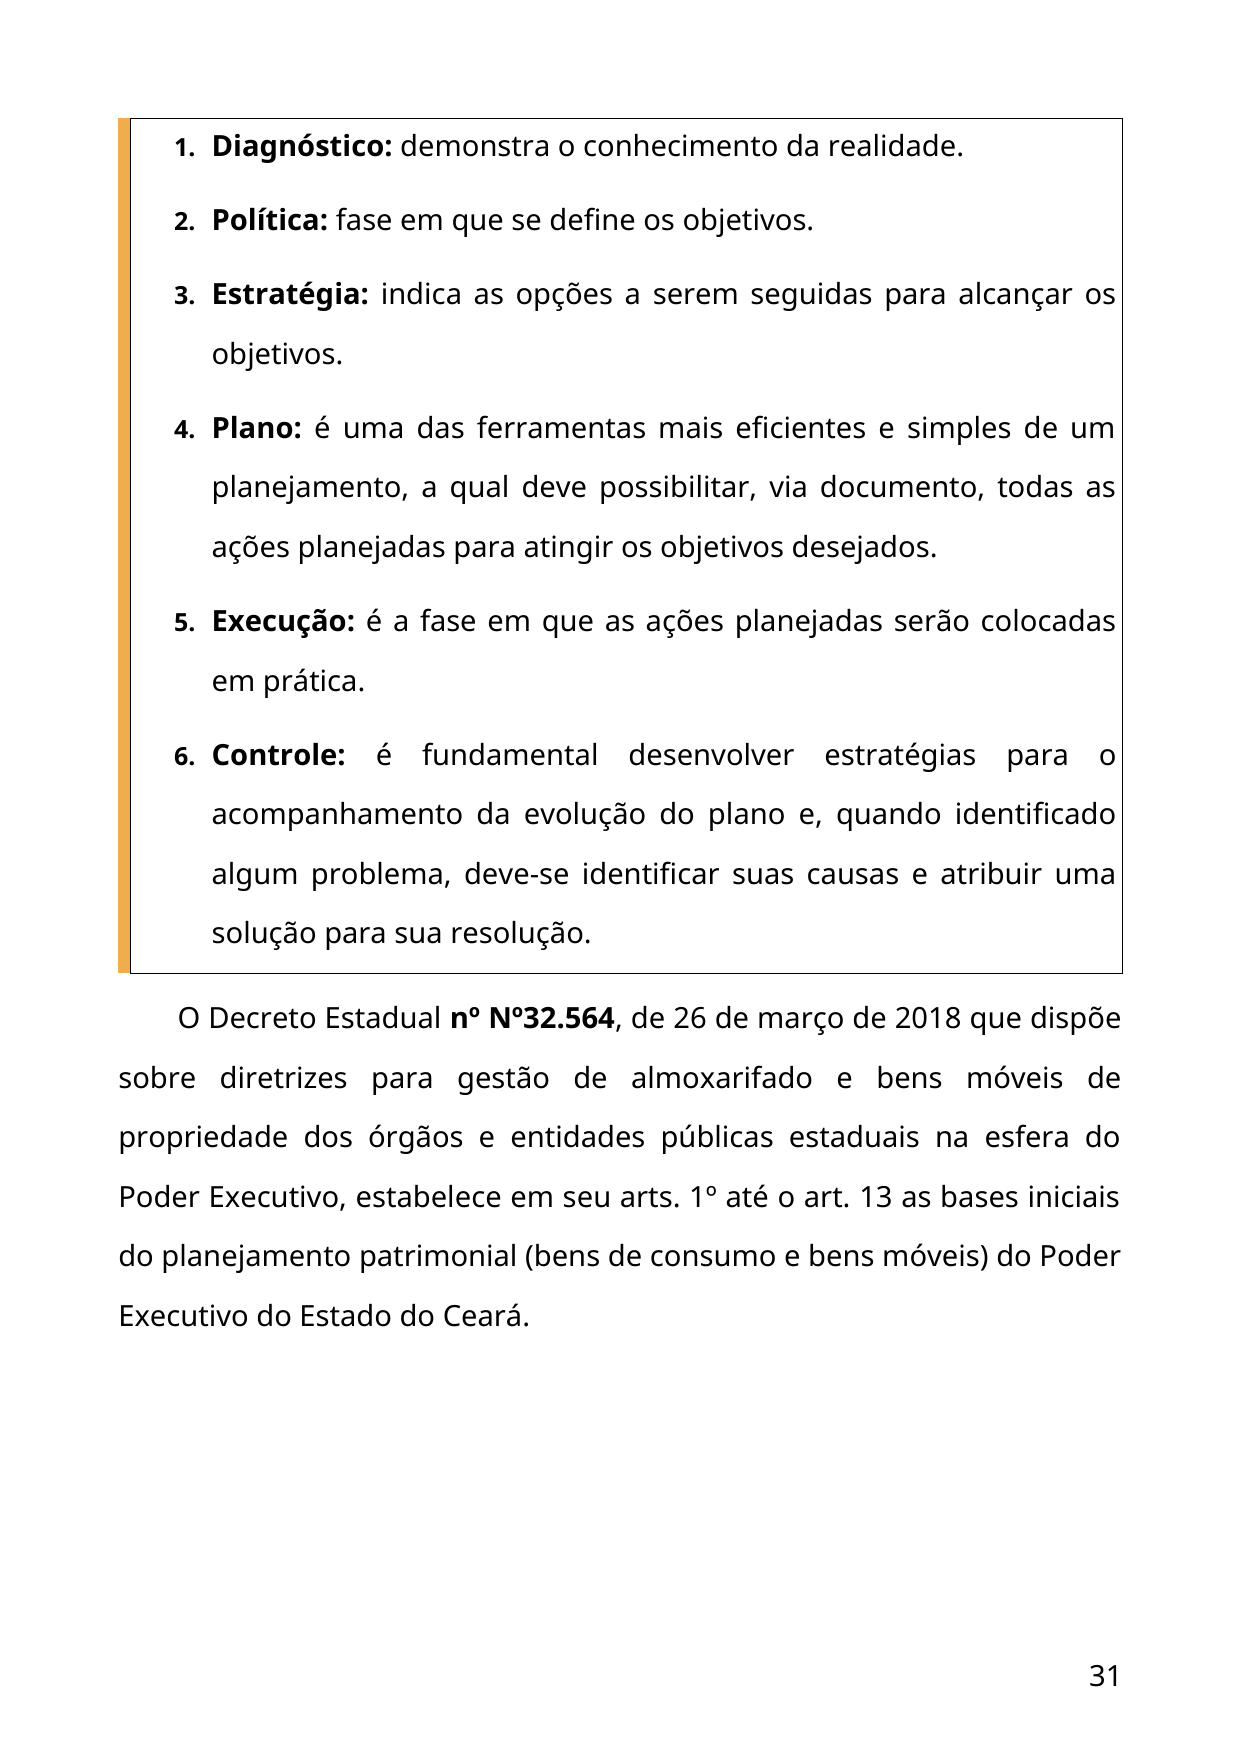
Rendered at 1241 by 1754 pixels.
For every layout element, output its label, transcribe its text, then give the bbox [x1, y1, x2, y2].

table_header O planejamento pode ser entendido como um processo interativo, dividido em fases diferenciadas: Diagnóstico: demonstra o conhecimento da realidade. Política: fase em que se define os objetivos. Estratégia: indica as opções a serem seguidas para alcançar os objetivos. Plano: é uma das ferramentas mais eficientes e simples de um planejamento, a qual deve possibilitar, via documento, todas as ações planejadas para atingir os objetivos desejados. Execução: é a fase em que as ações planejadas serão colocadas em prática. Controle: é fundamental desenvolver estratégias para o acompanhamento da evolução do plano e, quando identificado algum problema, deve-se identificar suas causas e atribuir uma solução para sua resolução. [131, 119, 1122, 973]
text O Decreto Estadual nº Nº32.564, de 26 de março de 2018 que dispõe sobre diretrizes para gestão de almoxarifado e bens móveis de propriedade dos órgãos e entidades públicas estaduais na esfera do Poder Executivo, estabelece em seu arts. 1º até o art. 13 as bases iniciais do planejamento patrimonial (bens de consumo e bens móveis) do Poder Executivo do Estado do Ceará. [118, 997, 1122, 1334]
table_header [118, 118, 130, 973]
